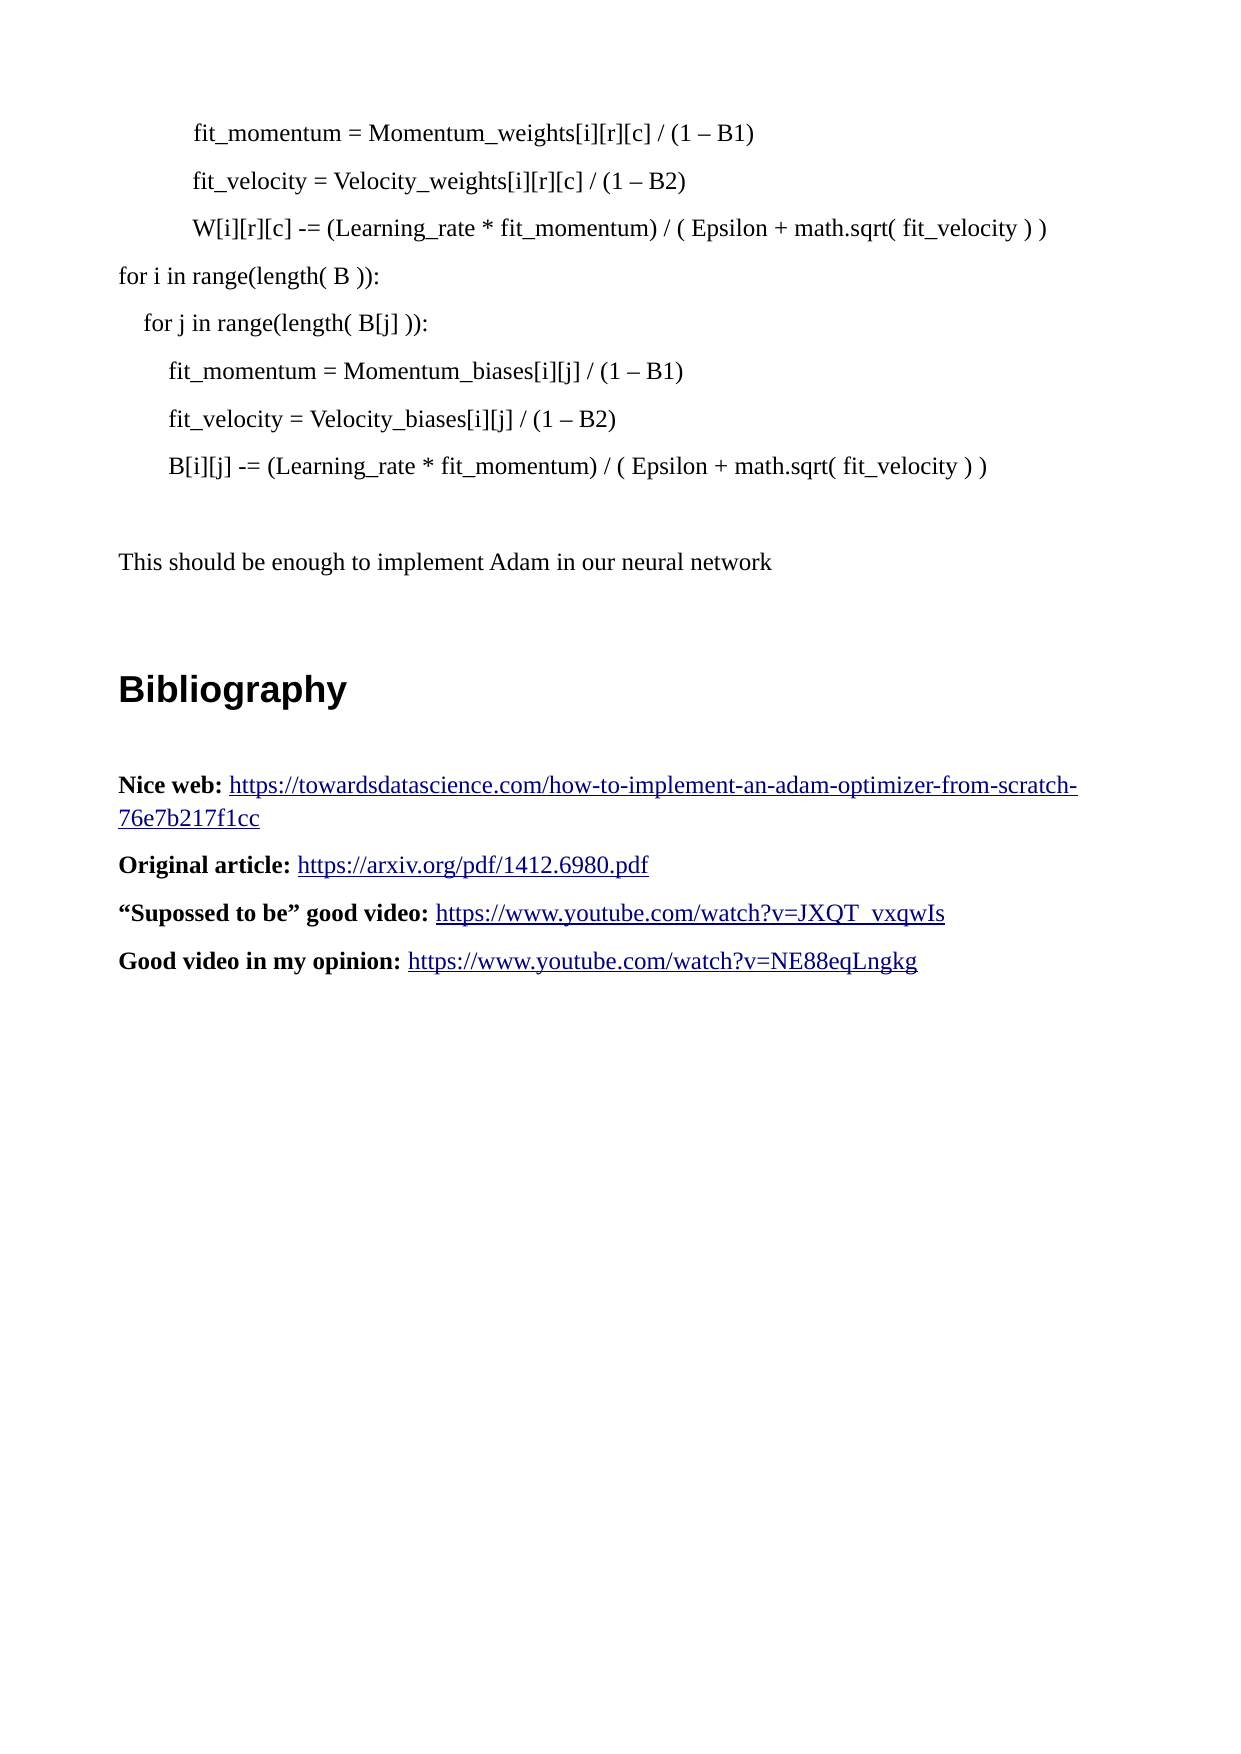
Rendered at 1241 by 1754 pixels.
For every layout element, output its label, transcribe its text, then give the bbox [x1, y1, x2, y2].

text Original article: https://arxiv.org/pdf/1412.6980.pdf [118, 851, 1122, 879]
text Good video in my opinion: https://www.youtube.com/watch?v=NE88eqLngkg [118, 946, 1122, 974]
text for i in range(length( B )): [118, 261, 1122, 290]
text fit_momentum = Momentum_biases[i][j] / (1 – B1) [118, 356, 1122, 385]
text B[i][j] -= (Learning_rate * fit_momentum) / ( Epsilon + math.sqrt( fit_velocity ) ) [118, 451, 1122, 480]
text This should be enough to implement Adam in our neural network [118, 547, 1122, 575]
text “Supossed to be” good video: https://www.youtube.com/watch?v=JXQT_vxqwIs [118, 898, 1122, 927]
text Nice web: https://towardsdatascience.com/how-to-implement-an-adam-optimizer-from-scratch-76e7b217f1cc [118, 770, 1122, 832]
text fit_momentum = Momentum_weights[i][r][c] / (1 – B1) [118, 118, 1122, 147]
subtitle Bibliography [118, 667, 1122, 710]
text for j in range(length( B[j] )): [118, 308, 1122, 337]
text fit_velocity = Velocity_biases[i][j] / (1 – B2) [118, 404, 1122, 432]
text W[i][r][c] -= (Learning_rate * fit_momentum) / ( Epsilon + math.sqrt( fit_velocity ) ) [118, 213, 1122, 242]
text fit_velocity = Velocity_weights[i][r][c] / (1 – B2) [118, 166, 1122, 194]
